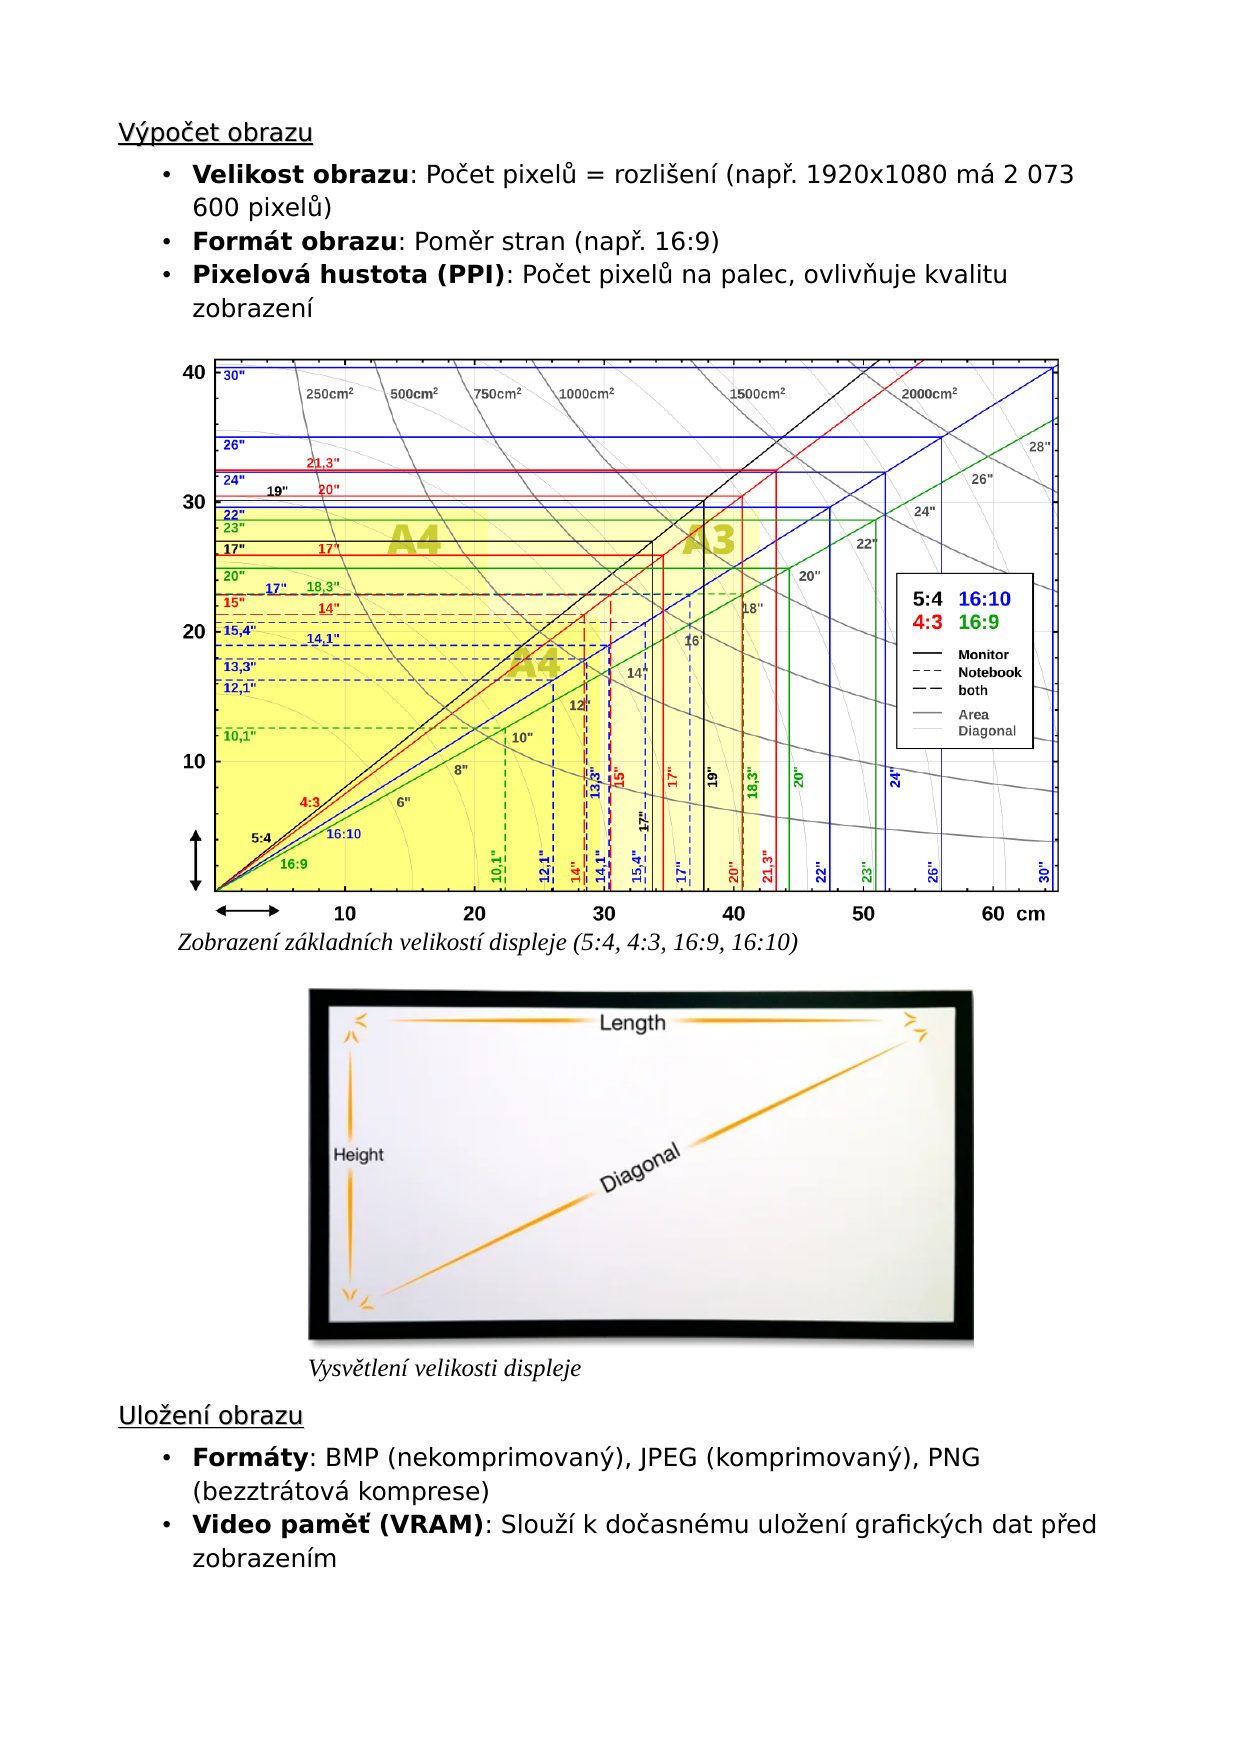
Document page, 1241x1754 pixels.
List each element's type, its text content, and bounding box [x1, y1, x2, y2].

list Video paměť (VRAM): Slouží k dočasnému uložení grafických dat před zobrazením [162, 1510, 1122, 1573]
list Formáty: BMP (nekomprimovaný), JPEG (komprimovaný), PNG (bezztrátová komprese) [162, 1443, 1122, 1506]
list Pixelová hustota (PPI): Počet pixelů na palec, ovlivňuje kvalitu zobrazení [162, 260, 1122, 323]
list Velikost obrazu: Počet pixelů = rozlišení (např. 1920x1080 má 2 073 600 pixelů) [162, 160, 1122, 222]
text Vysvětlení velikosti displeje [308, 1353, 974, 1382]
subtitle Uložení obrazu [118, 1402, 1122, 1431]
subtitle Výpočet obrazu [118, 118, 1122, 147]
picture [177, 354, 1063, 927]
list Formát obrazu: Poměr stran (např. 16:9) [162, 227, 1122, 256]
picture [307, 978, 974, 1353]
list [177, 342, 1063, 354]
list Zobrazení základních velikostí displeje (5:4, 4:3, 16:9, 16:10) [177, 927, 1063, 956]
